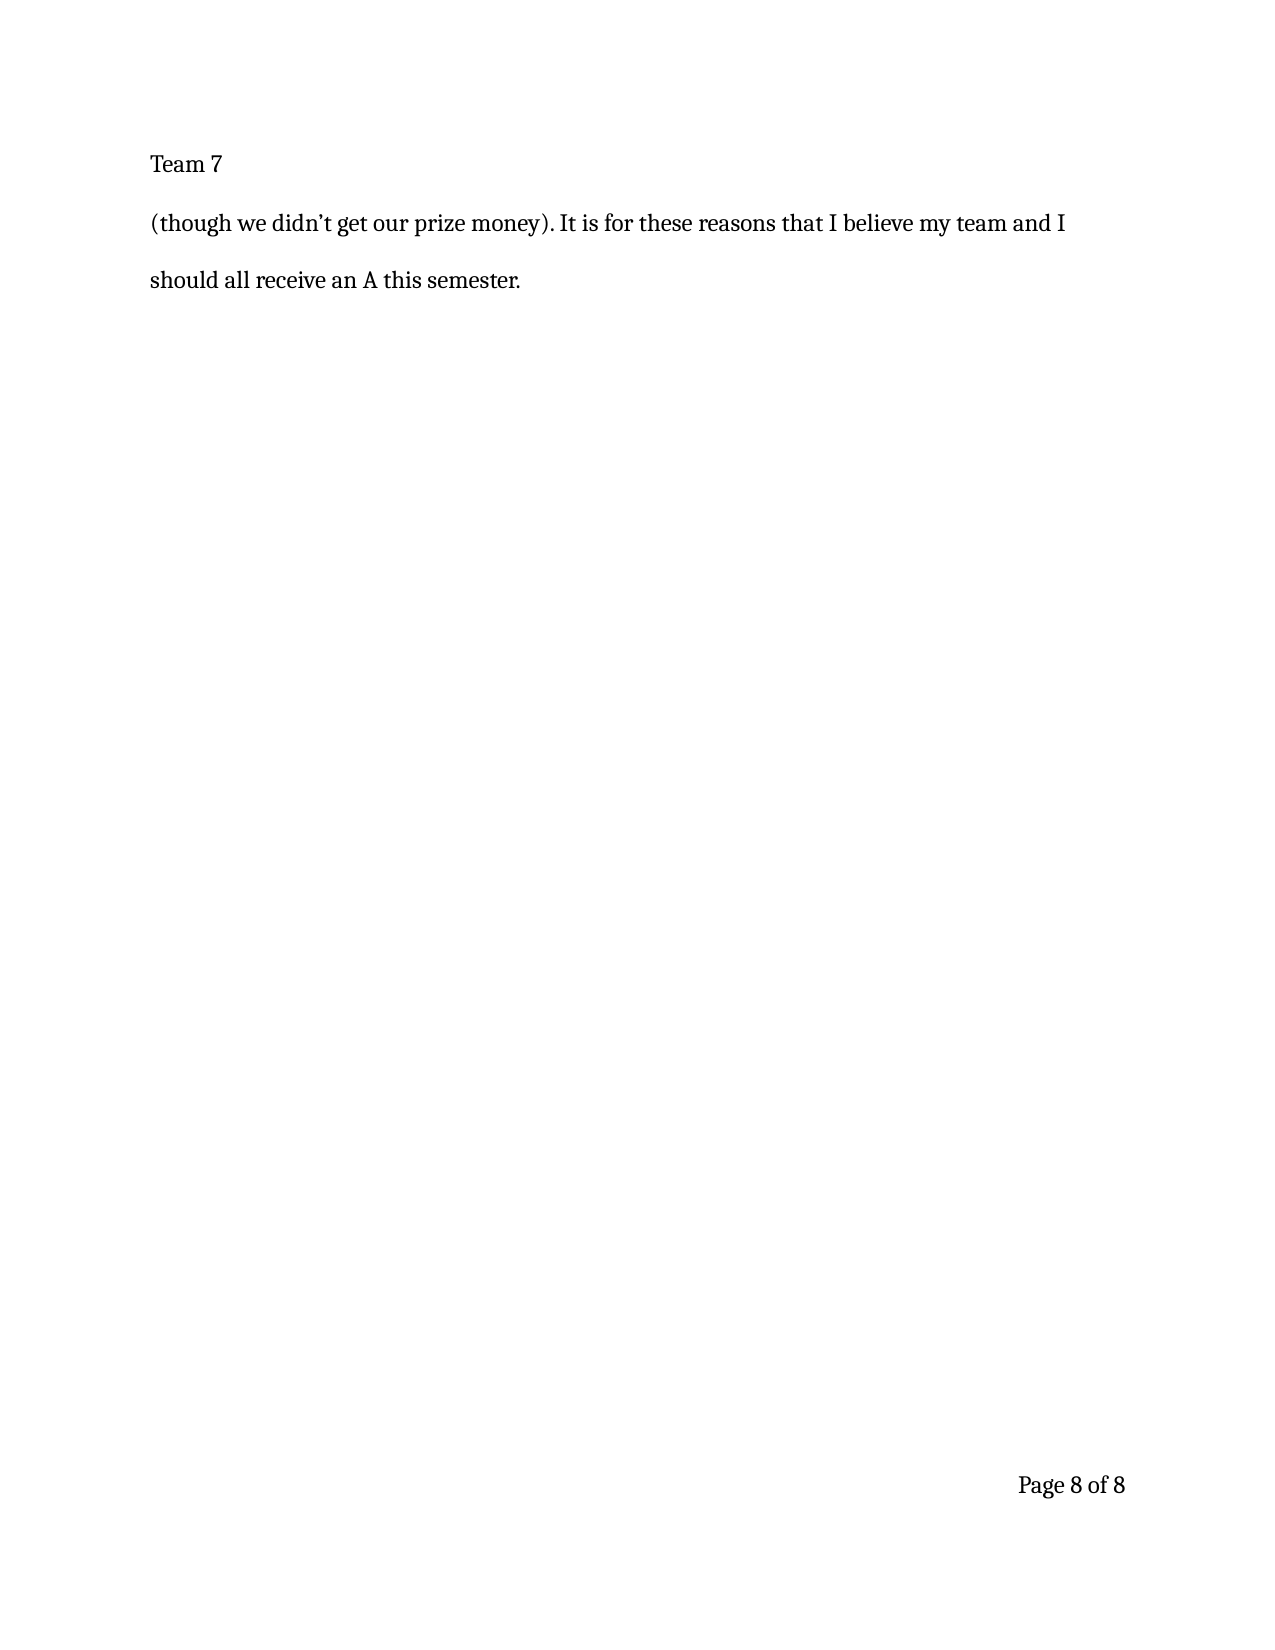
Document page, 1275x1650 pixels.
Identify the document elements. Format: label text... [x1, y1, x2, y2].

text (though we didn’t get our prize money). It is for these reasons that I believe my team and I should all receive an A this semester. [150, 209, 1125, 295]
